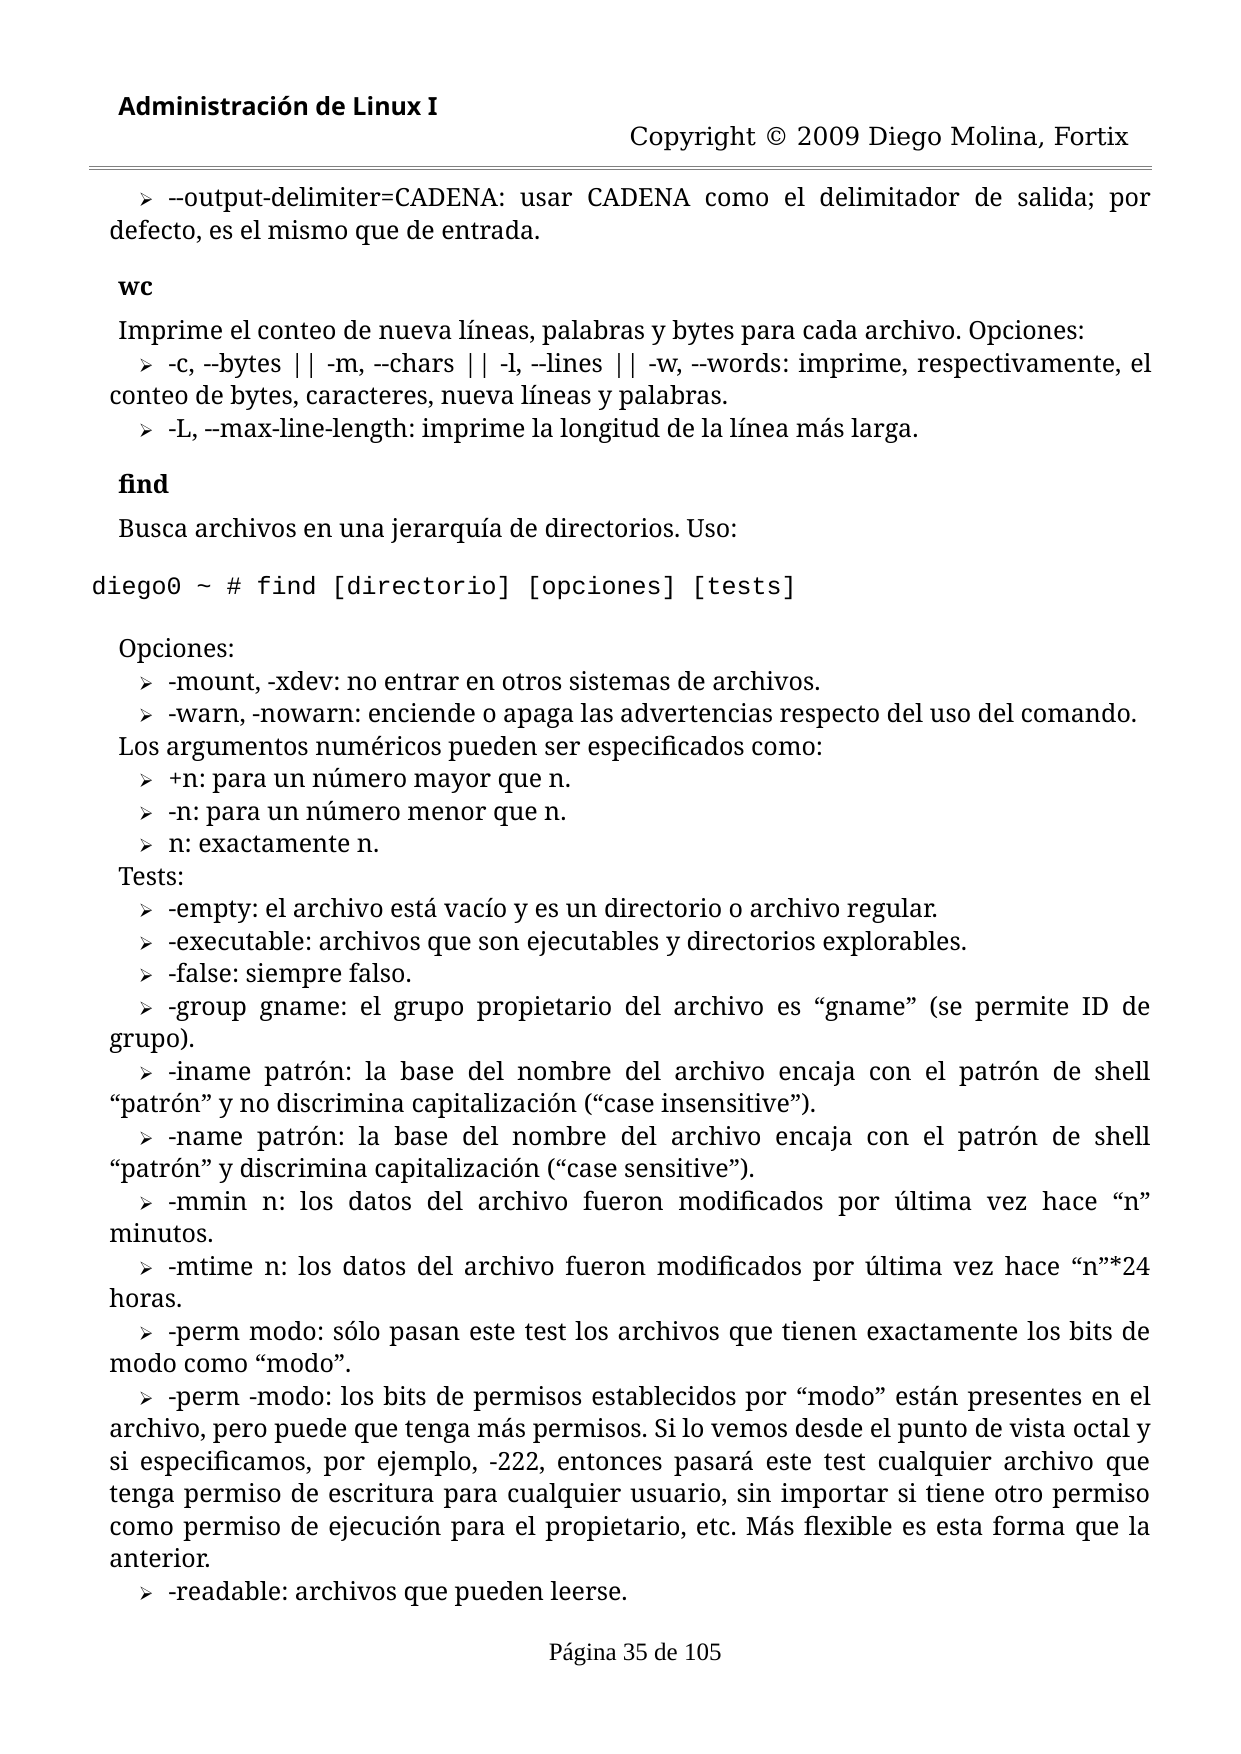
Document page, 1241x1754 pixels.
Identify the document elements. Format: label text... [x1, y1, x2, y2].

list +n: para un número mayor que n. [88, 761, 1152, 794]
list n: exactamente n. [88, 826, 1152, 859]
text Los argumentos numéricos pueden ser especificados como: [88, 729, 1152, 761]
list -L, --max-line-length: imprime la longitud de la línea más larga. [88, 411, 1152, 443]
list -mount, -xdev: no entrar en otros sistemas de archivos. [88, 664, 1152, 696]
list -warn, -nowarn: enciende o apaga las advertencias respecto del uso del comando. [88, 696, 1152, 729]
text Opciones: [88, 631, 1152, 664]
text Tests: [88, 859, 1152, 891]
list -false: siempre falso. [88, 956, 1152, 989]
text diego0 ~ # find [directorio] [opciones] [tests] [88, 545, 1152, 631]
list -perm -modo: los bits de permisos establecidos por “modo” están presentes en el archivo, pero puede que tenga más permisos. Si lo vemos desde el punto de vista octal y si especificamos, por ejemplo, -222, entonces pasará este test cualquier archivo que tenga permiso de escritura para cualquier usuario, sin importar si tiene otro permiso como permiso de ejecución para el propietario, etc. Más flexible es esta forma que la anterior. [88, 1379, 1152, 1574]
list -executable: archivos que son ejecutables y directorios explorables. [88, 924, 1152, 956]
list -readable: archivos que pueden leerse. [88, 1574, 1152, 1606]
text Busca archivos en una jerarquía de directorios. Uso: [88, 511, 1152, 544]
list -iname patrón: la base del nombre del archivo encaja con el patrón de shell “patrón” y no discrimina capitalización (“case insensitive”). [88, 1054, 1152, 1119]
list -perm modo: sólo pasan este test los archivos que tienen exactamente los bits de modo como “modo”. [88, 1314, 1152, 1379]
list -empty: el archivo está vacío y es un directorio o archivo regular. [88, 891, 1152, 924]
text wc [88, 269, 1152, 302]
list -mtime n: los datos del archivo fueron modificados por última vez hace “n”*24 horas. [88, 1249, 1152, 1314]
list -mmin n: los datos del archivo fueron modificados por última vez hace “n” minutos. [88, 1184, 1152, 1249]
list -n: para un número menor que n. [88, 794, 1152, 826]
text find [88, 467, 1152, 500]
list -c, --bytes || -m, --chars || -l, --lines || -w, --words: imprime, respectivamente, el conteo de bytes, caracteres, nueva líneas y palabras. [88, 346, 1152, 411]
list -group gname: el grupo propietario del archivo es “gname” (se permite ID de grupo). [88, 989, 1152, 1054]
text Imprime el conteo de nueva líneas, palabras y bytes para cada archivo. Opciones: [88, 313, 1152, 346]
list -name patrón: la base del nombre del archivo encaja con el patrón de shell “patrón” y discrimina capitalización (“case sensitive”). [88, 1119, 1152, 1184]
list --output-delimiter=CADENA: usar CADENA como el delimitador de salida; por defecto, es el mismo que de entrada. [88, 181, 1152, 246]
